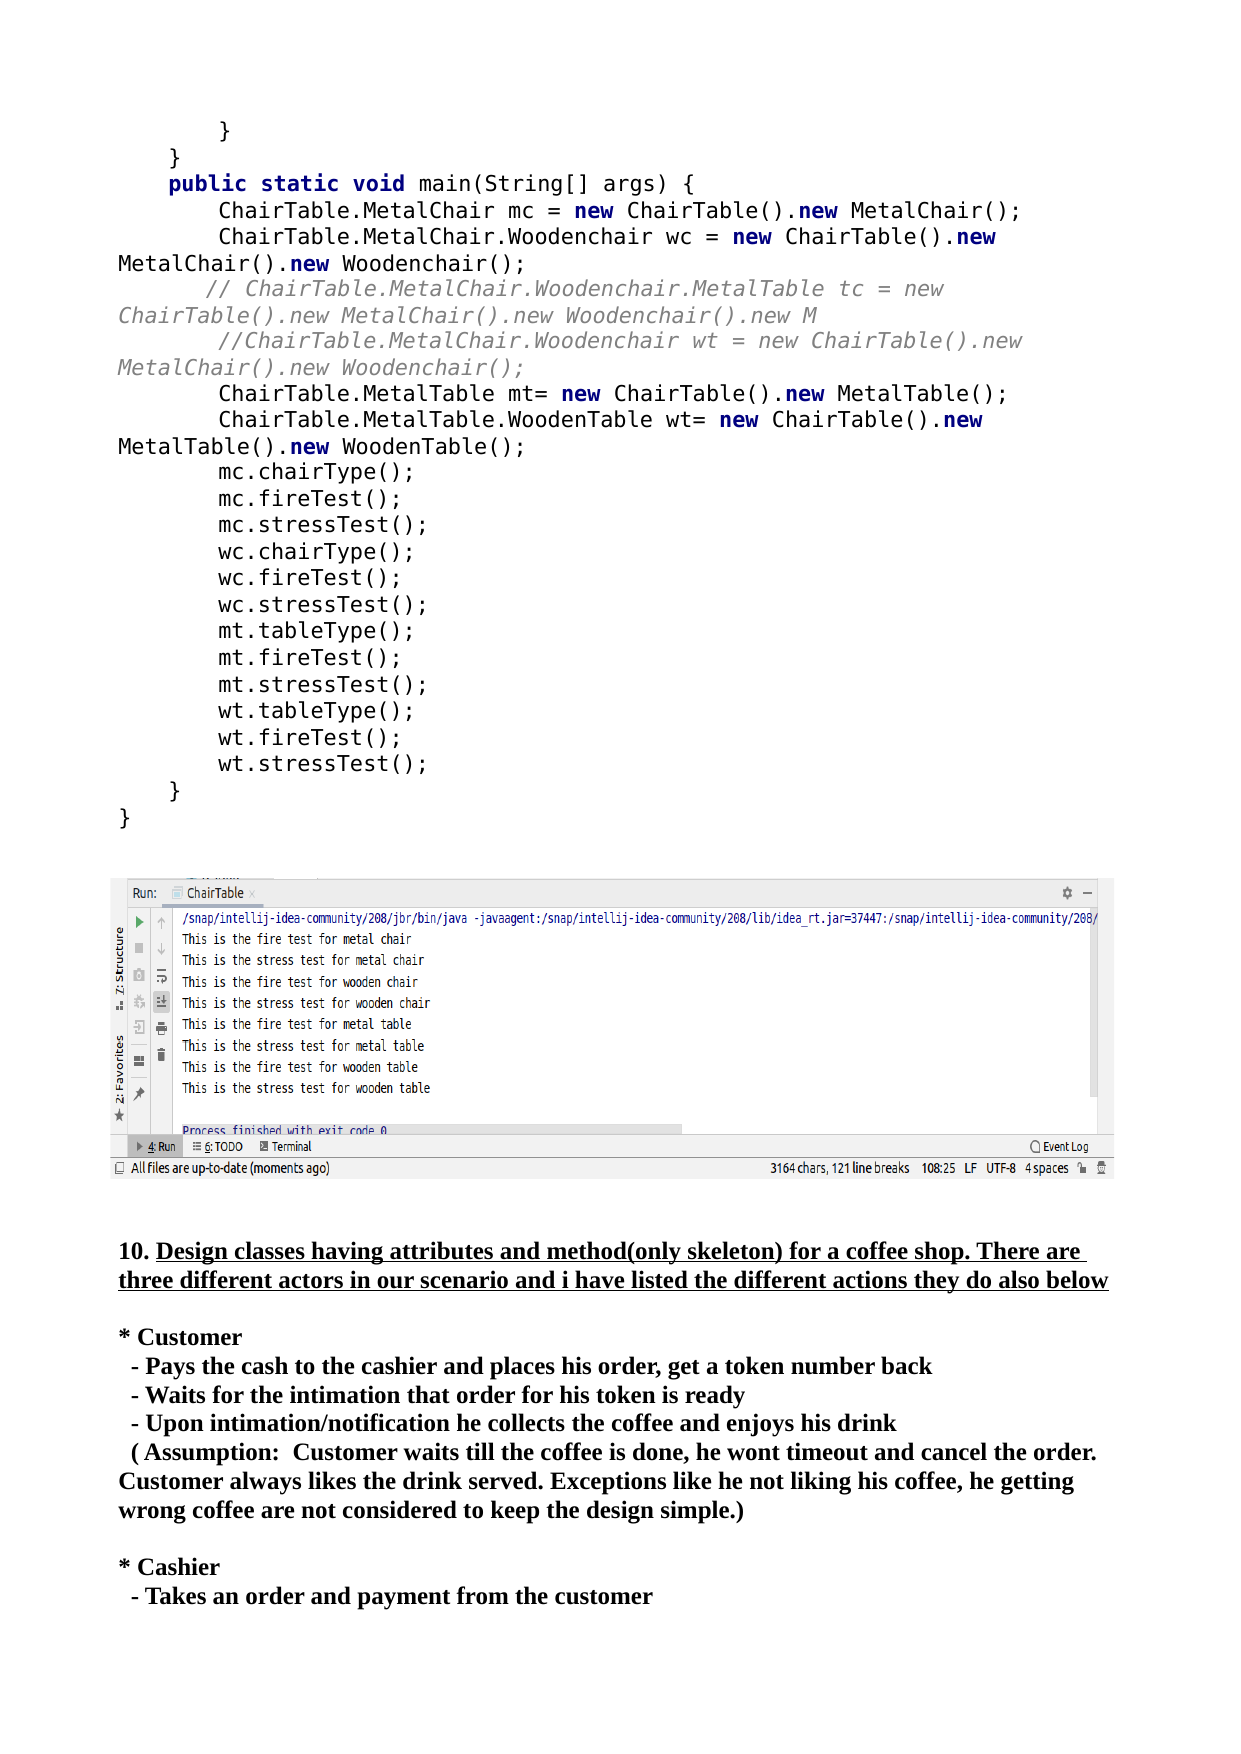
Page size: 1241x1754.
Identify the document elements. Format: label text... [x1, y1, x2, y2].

text mt.fireTest(); [118, 645, 1122, 672]
text wt.stressTest(); [118, 751, 1122, 778]
text - Pays the cash to the cashier and places his order, get a token number back [118, 1351, 1122, 1380]
text //ChairTable.MetalChair.Woodenchair wt = new ChairTable().new MetalChair().new Woodenchair(); [118, 328, 1122, 381]
text - Upon intimation/notification he collects the coffee and enjoys his drink [118, 1408, 1122, 1437]
text * Cashier [118, 1552, 1122, 1581]
text ChairTable.MetalChair.Woodenchair wc = new ChairTable().new MetalChair().new Woodenchair(); [118, 224, 1122, 276]
text wc.fireTest(); [118, 566, 1122, 592]
text ChairTable.MetalTable.WoodenTable wt= new ChairTable().new MetalTable().new WoodenTable(); [118, 407, 1122, 459]
picture [110, 878, 1115, 1178]
text ( Assumption: Customer waits till the coffee is done, he wont timeout and cancel the order. Customer always likes the drink served. Exceptions like he not liking his coffee, he getting wrong coffee are not considered to keep the design simple.) [118, 1437, 1122, 1523]
text mc.fireTest(); [118, 486, 1122, 512]
text public static void main(String[] args) { [118, 171, 1122, 198]
text - Waits for the intimation that order for his token is ready [118, 1380, 1122, 1408]
text mc.stressTest(); [118, 512, 1122, 539]
text wc.chairType(); [118, 539, 1122, 566]
text } [118, 145, 1122, 171]
text } [118, 804, 1122, 830]
text ChairTable.MetalTable mt= new ChairTable().new MetalTable(); [118, 381, 1122, 407]
text mc.chairType(); [118, 459, 1122, 486]
text } [118, 118, 1122, 145]
text 10. Design classes having attributes and method(only skeleton) for a coffee shop. There are three different actors in our scenario and i have listed the different actions they do also below [118, 1236, 1122, 1293]
text - Takes an order and payment from the customer [118, 1581, 1122, 1610]
text mt.tableType(); [118, 619, 1122, 645]
text wt.fireTest(); [118, 725, 1122, 751]
text wc.stressTest(); [118, 592, 1122, 619]
text } [118, 778, 1122, 804]
text // ChairTable.MetalChair.Woodenchair.MetalTable tc = new ChairTable().new MetalChair().new Woodenchair().new M [118, 276, 1122, 328]
text wt.tableType(); [118, 698, 1122, 725]
text ChairTable.MetalChair mc = new ChairTable().new MetalChair(); [118, 198, 1122, 224]
text mt.stressTest(); [118, 672, 1122, 698]
text * Customer [118, 1322, 1122, 1351]
